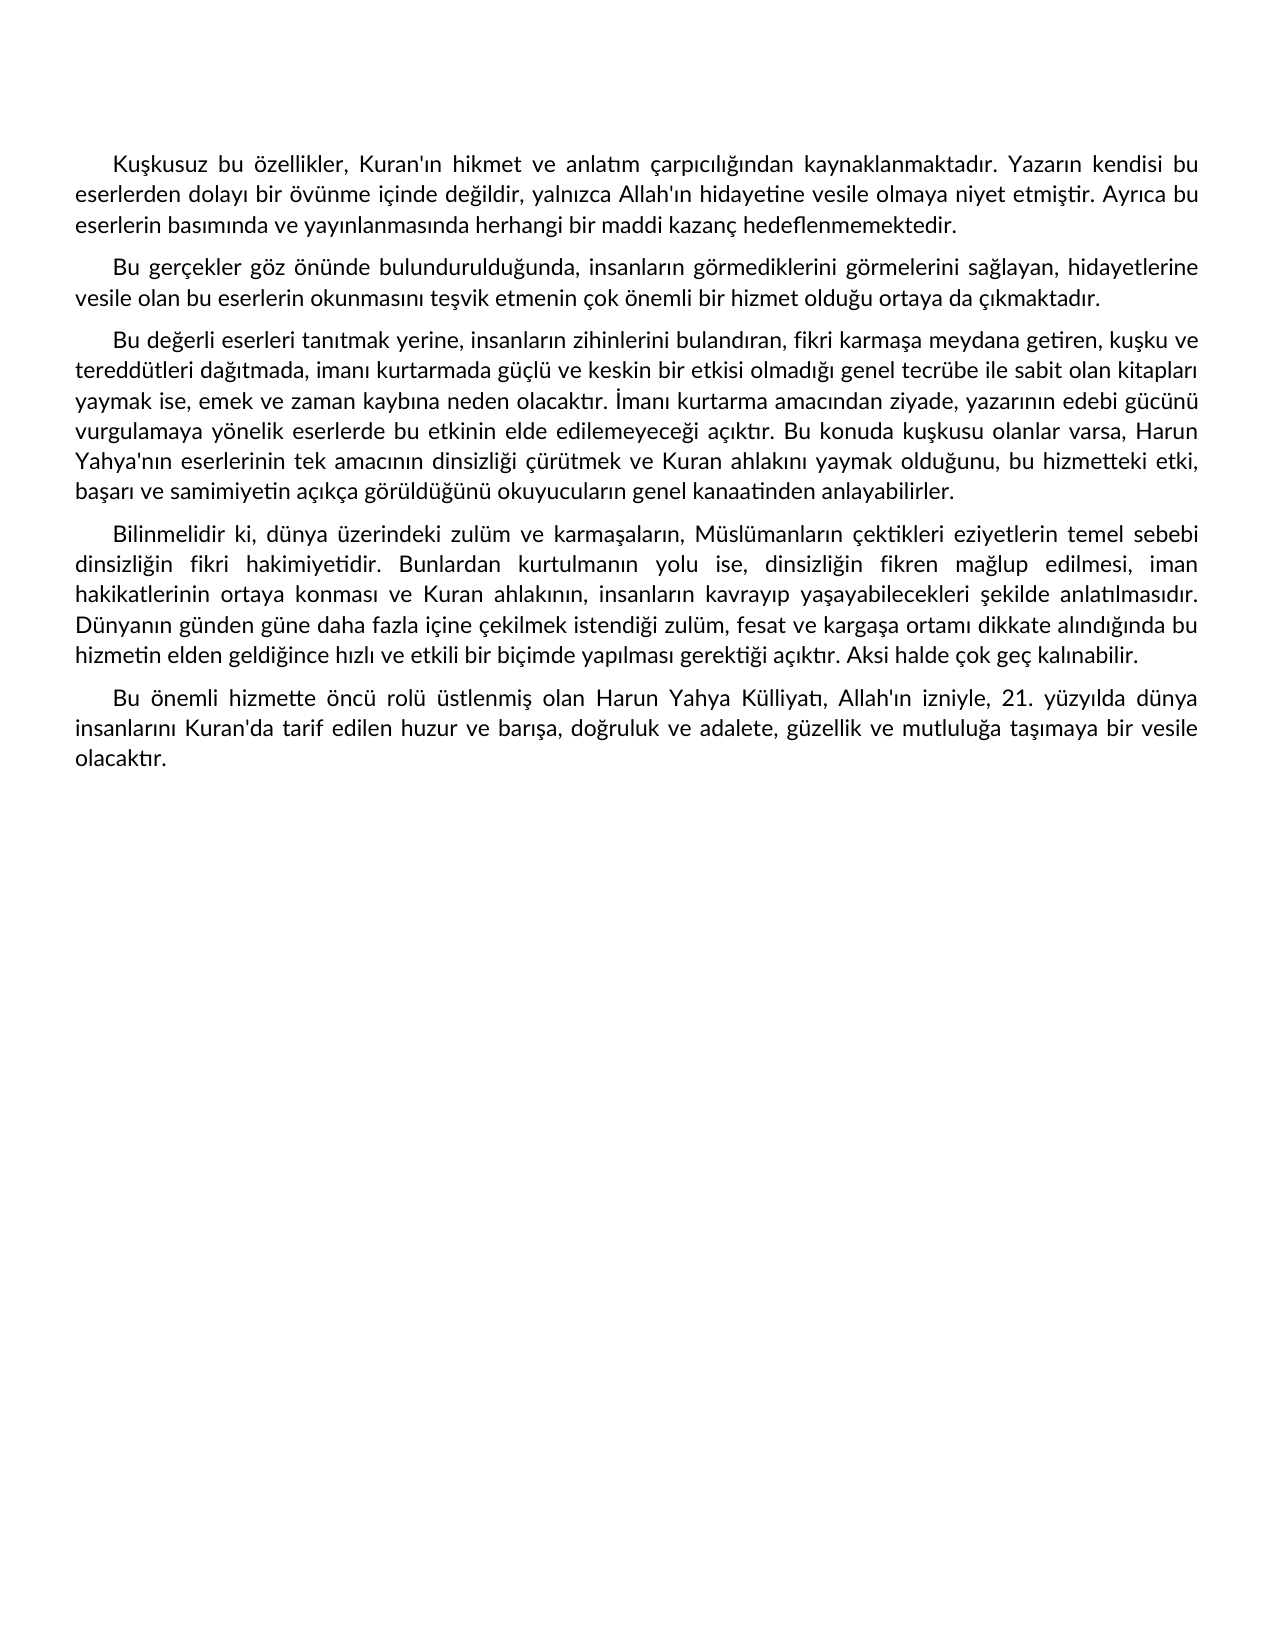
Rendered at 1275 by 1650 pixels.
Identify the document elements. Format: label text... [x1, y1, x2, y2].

text Bu değerli eserleri tanıtmak yerine, insanların zihinlerini bulandıran, fikri karmaşa meydana getiren, kuşku ve tereddütleri dağıtmada, imanı kurtarmada güçlü ve keskin bir etkisi olmadığı genel tecrübe ile sabit olan kitapları yaymak ise, emek ve zaman kaybına neden olacaktır. İmanı kurtarma amacından ziyade, yazarının edebi gücünü vurgulamaya yönelik eserlerde bu etkinin elde edilemeyeceği açıktır. Bu konuda kuşkusu olanlar varsa, Harun Yahya'nın eserlerinin tek amacının dinsizliği çürütmek ve Kuran ahlakını yaymak olduğunu, bu hizmetteki etki, başarı ve samimiyetin açıkça görüldüğünü okuyucuların genel kanaatinden anlayabilirler. [75, 326, 1200, 504]
text Kuşkusuz bu özellikler, Kuran'ın hikmet ve anlatım çarpıcılığından kaynaklanmaktadır. Yazarın kendisi bu eserlerden dolayı bir övünme içinde değildir, yalnızca Allah'ın hidayetine vesile olmaya niyet etmiştir. Ayrıca bu eserlerin basımında ve yayınlanmasında herhangi bir maddi kazanç hedeflenmemektedir. [75, 150, 1200, 238]
text Bu önemli hizmette öncü rolü üstlenmiş olan Harun Yahya Külliyatı, Allah'ın izniyle, 21. yüzyılda dünya insanlarını Kuran'da tarif edilen huzur ve barışa, doğruluk ve adalete, güzellik ve mutluluğa taşımaya bir vesile olacaktır. [75, 683, 1200, 771]
text Bilinmelidir ki, dünya üzerindeki zulüm ve karmaşaların, Müslümanların çektikleri eziyetlerin temel sebebi dinsizliğin fikri hakimiyetidir. Bunlardan kurtulmanın yolu ise, dinsizliğin fikren mağlup edilmesi, iman hakikatlerinin ortaya konması ve Kuran ahlakının, insanların kavrayıp yaşayabilecekleri şekilde anlatılmasıdır. Dünyanın günden güne daha fazla içine çekilmek istendiği zulüm, fesat ve kargaşa ortamı dikkate alındığında bu hizmetin elden geldiğince hızlı ve etkili bir biçimde yapılması gerektiği açıktır. Aksi halde çok geç kalınabilir. [75, 520, 1200, 668]
text Bu gerçekler göz önünde bulundurulduğunda, insanların görmediklerini görmelerini sağlayan, hidayetlerine vesile olan bu eserlerin okunmasını teşvik etmenin çok önemli bir hizmet olduğu ortaya da çıkmaktadır. [75, 253, 1200, 311]
